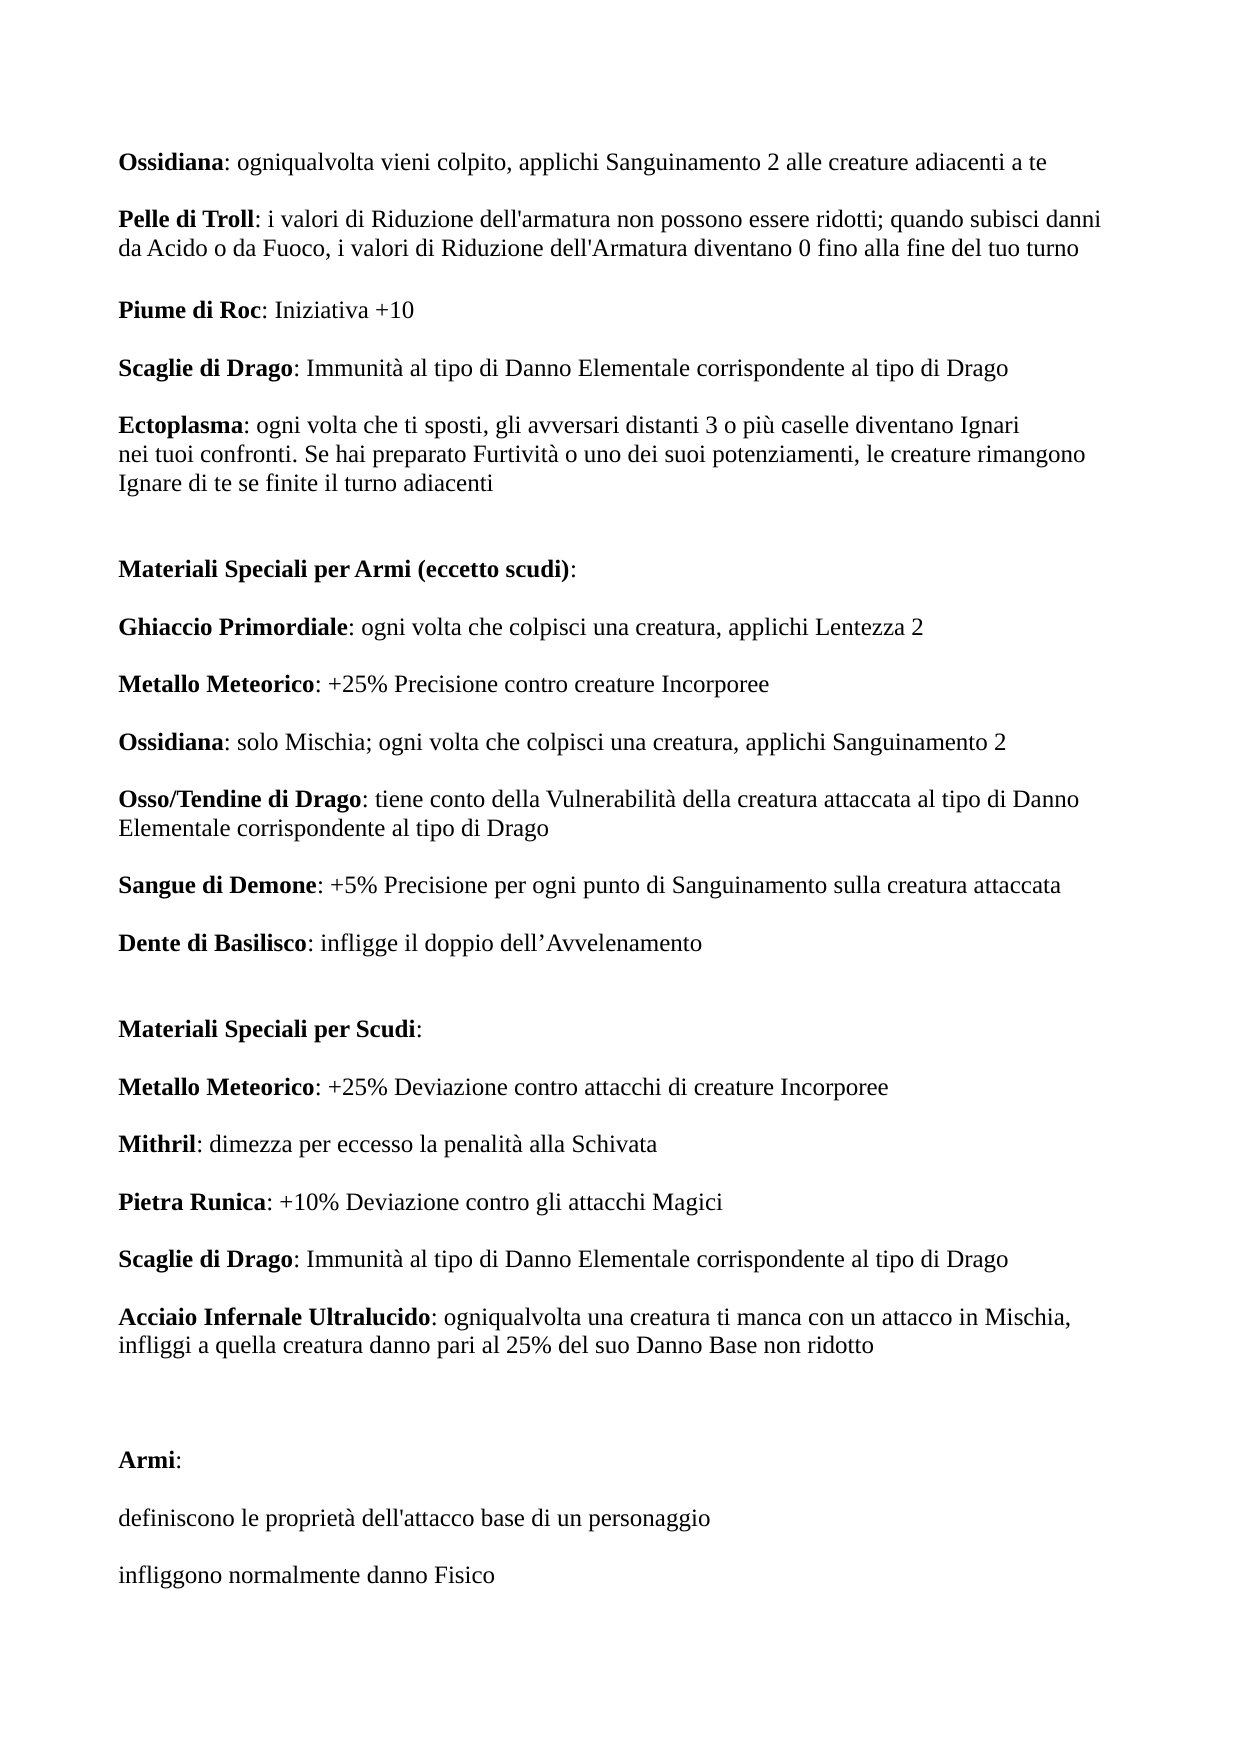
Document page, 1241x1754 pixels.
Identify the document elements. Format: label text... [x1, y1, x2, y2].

text Ectoplasma: ogni volta che ti sposti, gli avversari distanti 3 o più caselle diventano Ignari nei tuoi confronti. Se hai preparato Furtività o uno dei suoi potenziamenti, le creature rimangono Ignare di te se finite il turno adiacenti [118, 410, 1122, 497]
text Scaglie di Drago: Immunità al tipo di Danno Elementale corrispondente al tipo di Drago [118, 353, 1122, 382]
text infliggono normalmente danno Fisico [118, 1560, 1122, 1589]
text Metallo Meteorico: +25% Precisione contro creature Incorporee [118, 669, 1122, 698]
text Sangue di Demone: +5% Precisione per ogni punto di Sanguinamento sulla creatura attaccata [118, 870, 1122, 899]
text Materiali Speciali per Armi (eccetto scudi): [118, 554, 1122, 583]
text Scaglie di Drago: Immunità al tipo di Danno Elementale corrispondente al tipo di Drago [118, 1244, 1122, 1273]
text Osso/Tendine di Drago: tiene conto della Vulnerabilità della creatura attaccata al tipo di Danno Elementale corrispondente al tipo di Drago [118, 784, 1122, 842]
text Mithril: dimezza per eccesso la penalità alla Schivata [118, 1129, 1122, 1158]
text Pelle di Troll: i valori di Riduzione dell'armatura non possono essere ridotti; quando subisci danni da Acido o da Fuoco, i valori di Riduzione dell'Armatura diventano 0 fino alla fine del tuo turno [118, 204, 1122, 262]
text Ghiaccio Primordiale: ogni volta che colpisci una creatura, applichi Lentezza 2 [118, 612, 1122, 640]
text Armi: [118, 1445, 1122, 1474]
text Ossidiana: ogniqualvolta vieni colpito, applichi Sanguinamento 2 alle creature adiacenti a te [118, 147, 1122, 176]
text Metallo Meteorico: +25% Deviazione contro attacchi di creature Incorporee [118, 1072, 1122, 1100]
text definiscono le proprietà dell'attacco base di un personaggio [118, 1503, 1122, 1532]
text Materiali Speciali per Scudi: [118, 1014, 1122, 1043]
text Pietra Runica: +10% Deviazione contro gli attacchi Magici [118, 1187, 1122, 1215]
text Dente di Basilisco: infligge il doppio dell’Avvelenamento [118, 928, 1122, 957]
text Piume di Roc: Iniziativa +10 [118, 295, 1122, 324]
text Ossidiana: solo Mischia; ogni volta che colpisci una creatura, applichi Sanguinamento 2 [118, 727, 1122, 755]
text Acciaio Infernale Ultralucido: ogniqualvolta una creatura ti manca con un attacco in Mischia, infliggi a quella creatura danno pari al 25% del suo Danno Base non ridotto [118, 1302, 1122, 1359]
